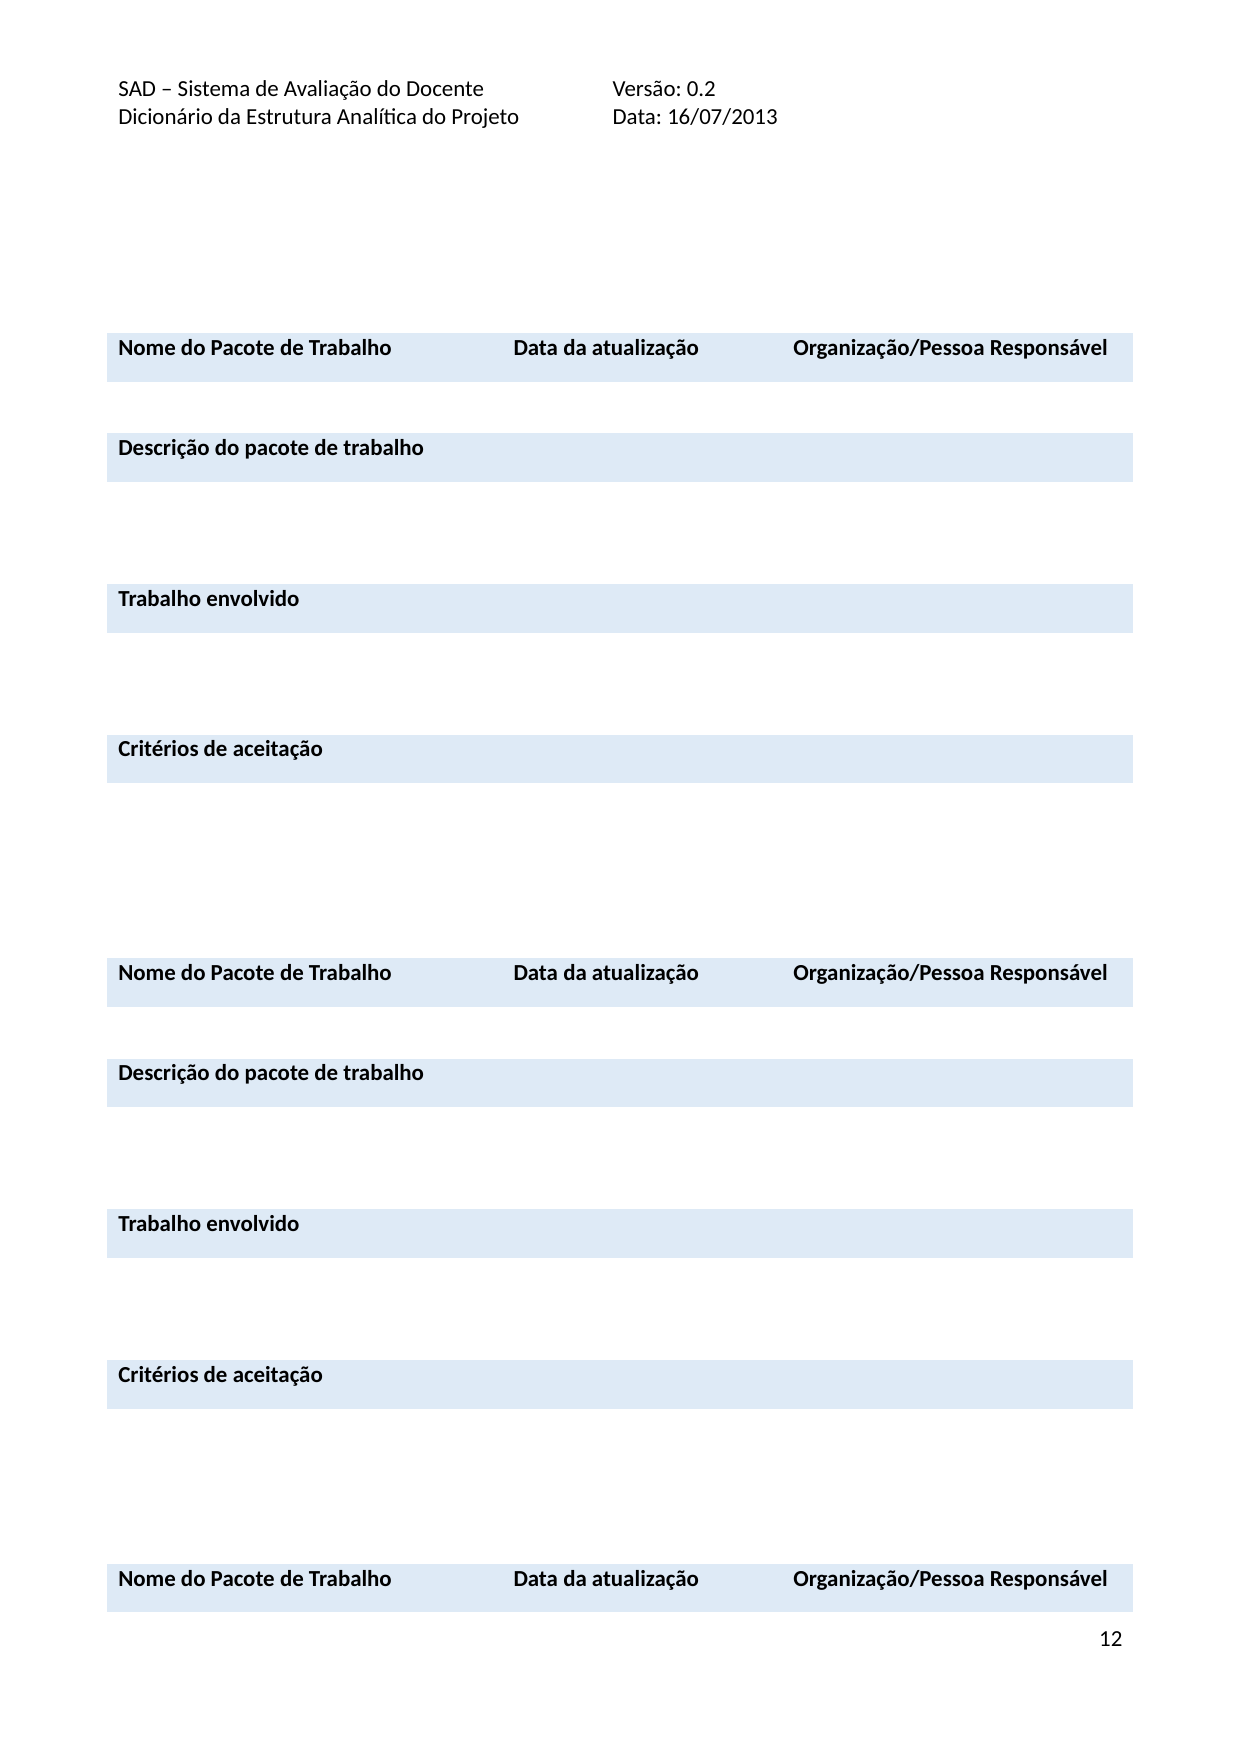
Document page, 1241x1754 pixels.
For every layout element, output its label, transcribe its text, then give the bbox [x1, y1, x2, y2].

table_header Nome do Pacote de Trabalho [107, 1564, 502, 1612]
table_cell [107, 382, 502, 433]
table_cell [107, 1409, 1133, 1511]
table_header Organização/Pessoa Responsável [782, 958, 1133, 1007]
table_cell [107, 158, 1133, 260]
table_cell [107, 1258, 1133, 1360]
table_header Data da atualização [502, 958, 782, 1007]
table_cell [107, 783, 1133, 885]
table_header Organização/Pessoa Responsável [782, 333, 1133, 382]
table_cell [107, 1007, 502, 1058]
table_cell [782, 382, 1133, 433]
table_cell Descrição do pacote de trabalho [107, 1059, 1133, 1107]
table_cell [782, 1007, 1133, 1058]
table_cell [107, 633, 1133, 734]
table_cell Critérios de aceitação [107, 1360, 1133, 1409]
table_header Organização/Pessoa Responsável [782, 1564, 1133, 1612]
table_header Data da atualização [502, 333, 782, 382]
table_header Data da atualização [502, 1564, 782, 1612]
table_cell [107, 482, 1133, 584]
table_header Nome do Pacote de Trabalho [107, 958, 502, 1007]
table_header Nome do Pacote de Trabalho [107, 333, 502, 382]
table_cell [502, 1007, 782, 1058]
table_cell Critérios de aceitação [107, 735, 1133, 783]
table_cell Trabalho envolvido [107, 1209, 1133, 1258]
table_cell [502, 382, 782, 433]
table_cell Descrição do pacote de trabalho [107, 433, 1133, 482]
table_cell Trabalho envolvido [107, 584, 1133, 633]
table_cell [107, 1107, 1133, 1209]
